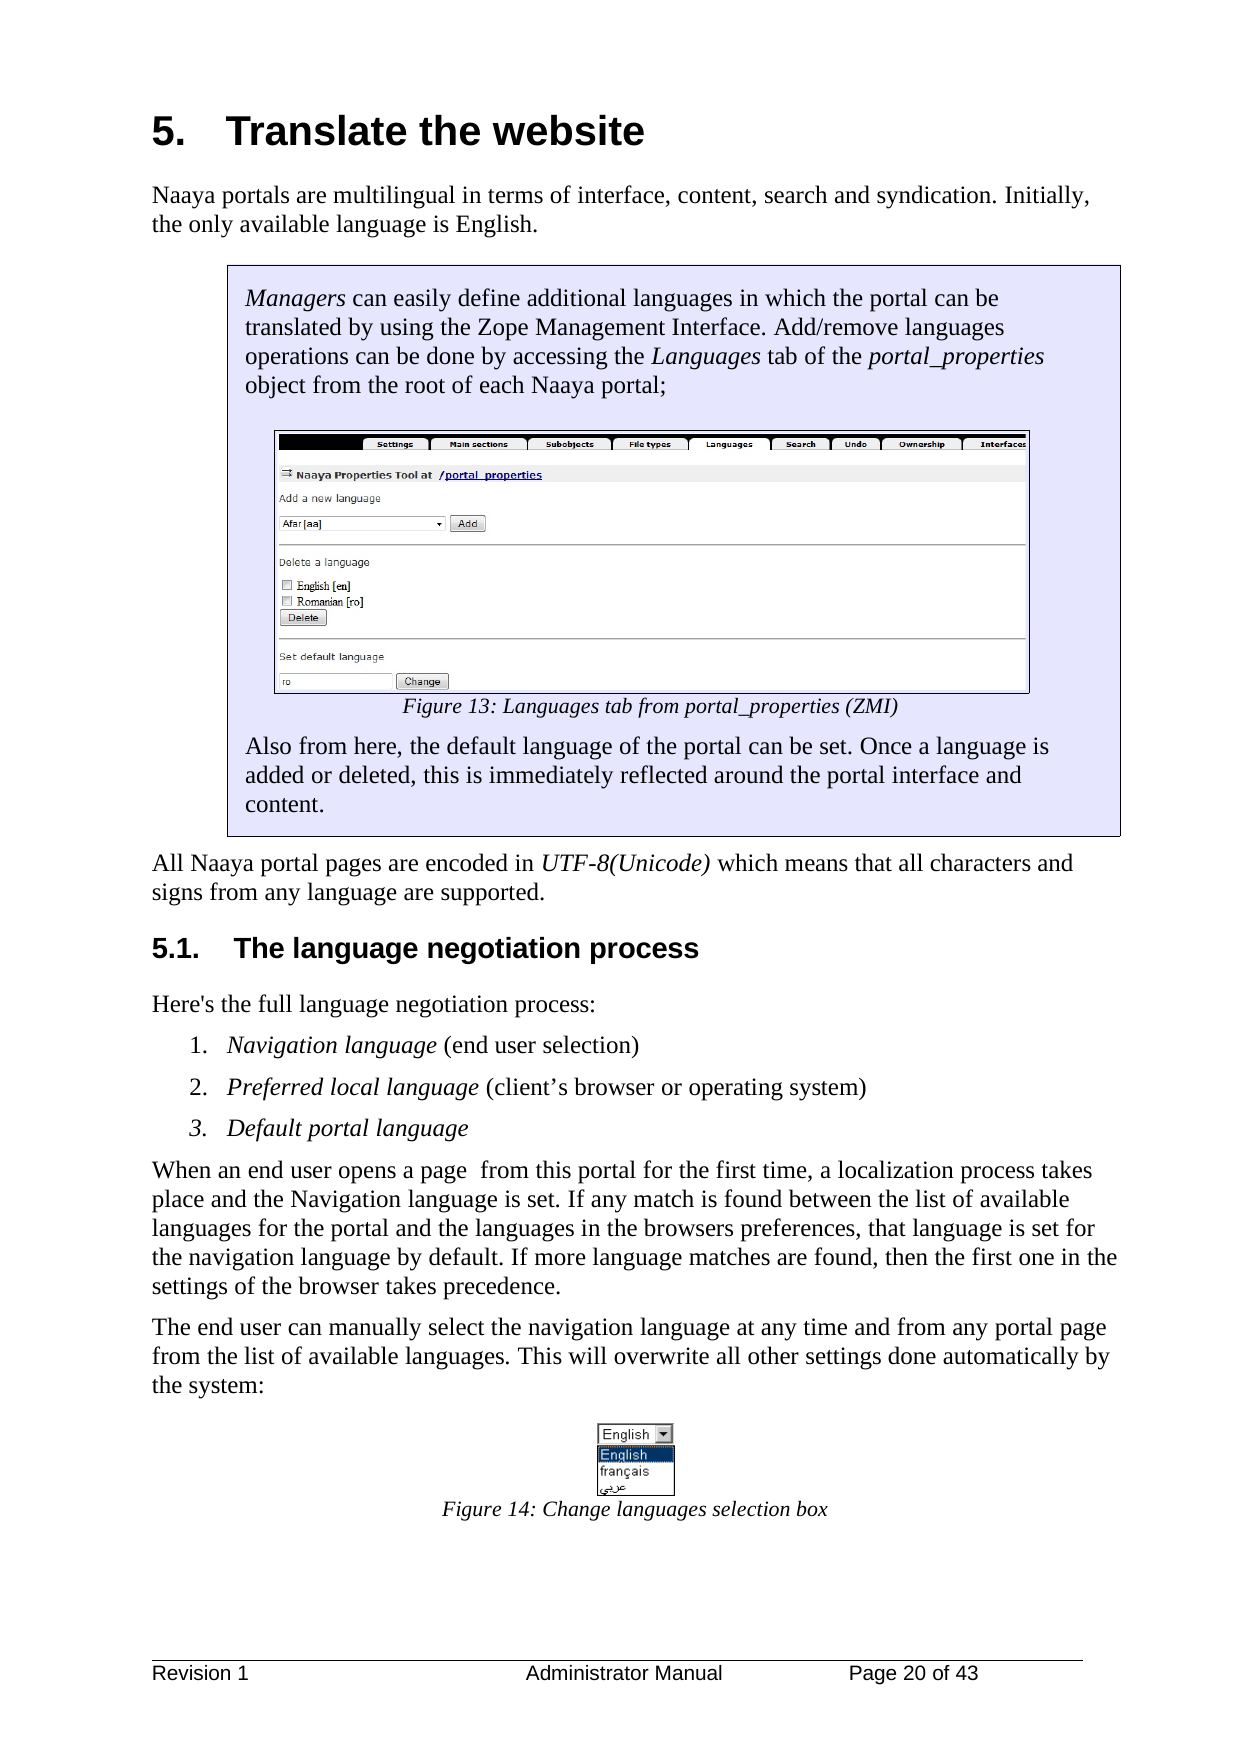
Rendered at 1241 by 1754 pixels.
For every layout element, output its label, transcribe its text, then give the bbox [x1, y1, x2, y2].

text When an end user opens a page from this portal for the first time, a localization process takes place and the Navigation language is set. If any match is found between the list of available languages for the portal and the languages in the browsers preferences, that language is set for the navigation language by default. If more language matches are found, then the first one in the settings of the browser takes precedence. [152, 1155, 1120, 1300]
list Navigation language (end user selection) [189, 1030, 1120, 1059]
text Figure 13: Languages tab from portal_properties (ZMI) [274, 694, 1029, 719]
list Preferred local language (client’s browser or operating system) [189, 1072, 1120, 1101]
text [275, 431, 1029, 693]
text Figure 14: Change languages selection box [393, 1423, 879, 1522]
text Here's the full language negotiation process: [152, 989, 1120, 1018]
subtitle The language negotiation process [152, 931, 1120, 964]
picture [597, 1423, 675, 1496]
text Managers can easily define additional languages in which the portal can be translated by using the Zope Management Interface. Add/remove languages operations can be done by accessing the Languages tab of the portal_properties object from the root of each Naaya portal; [228, 266, 1120, 399]
text Also from here, the default language of the portal can be set. Once a language is added or deleted, this is immediately reflected around the portal interface and content. [228, 408, 1120, 836]
text Naaya portals are multilingual in terms of interface, content, search and syndication. Initially, the only available language is English. [152, 179, 1120, 238]
list Default portal language [189, 1113, 1120, 1142]
picture [277, 433, 1026, 690]
subtitle Translate the website [151, 107, 1120, 155]
text All Naaya portal pages are encoded in UTF-8(Unicode) which means that all characters and signs from any language are supported. [152, 848, 1120, 906]
text The end user can manually select the navigation language at any time and from any portal page from the list of available languages. This will overwrite all other settings done automatically by the system: [152, 1312, 1120, 1399]
